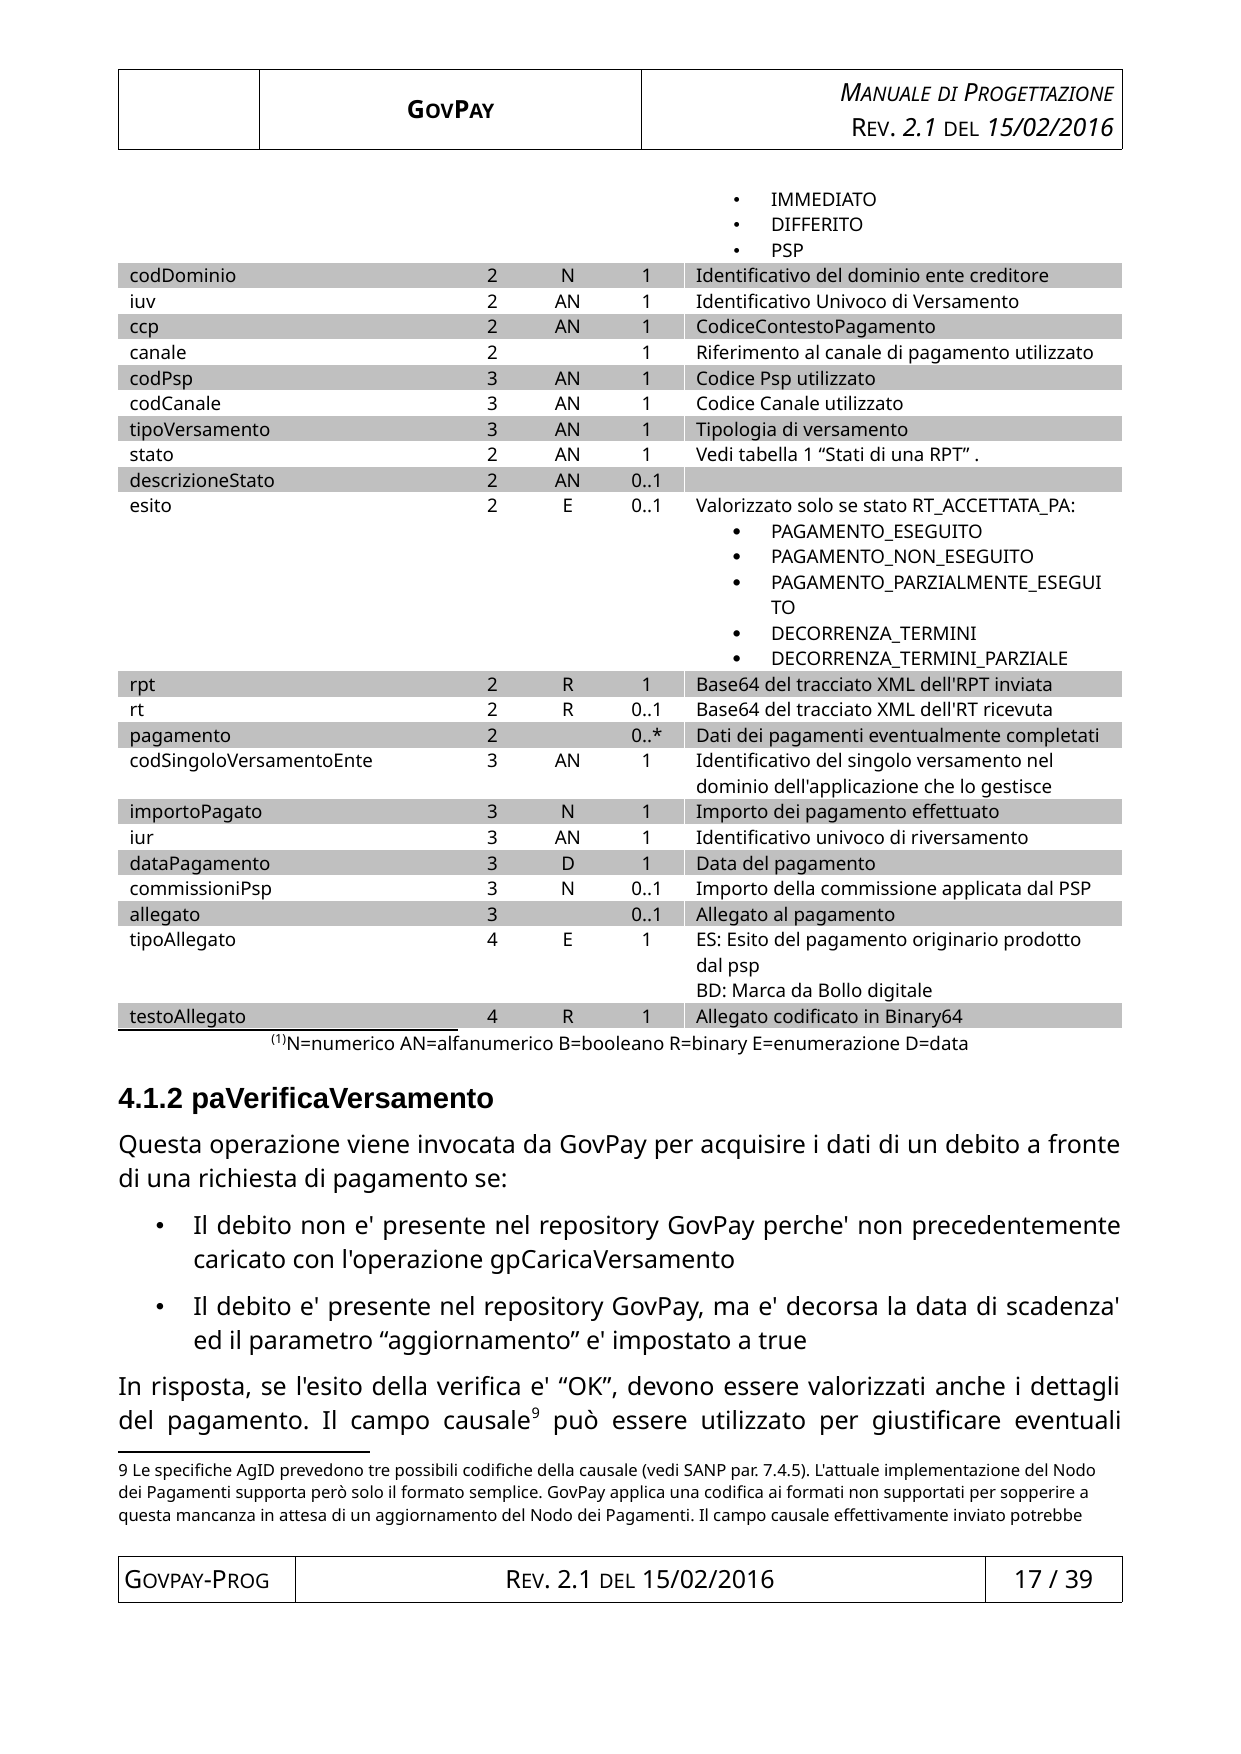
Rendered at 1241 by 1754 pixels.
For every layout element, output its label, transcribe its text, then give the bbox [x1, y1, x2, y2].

table_cell AN [526, 441, 609, 467]
table_cell allegato [118, 901, 458, 926]
table_cell AN [526, 365, 609, 390]
table_cell Riferimento al canale di pagamento utilizzato [685, 339, 1122, 365]
text In risposta, se l'esito della verifica e' “OK”, devono essere valorizzati anche i dettagli del pagamento. Il campo causale può essere utilizzato per giustificare eventuali [118, 1369, 1122, 1437]
table_cell D [526, 850, 609, 875]
table_cell 2 [458, 314, 526, 339]
table_cell descrizioneStato [118, 467, 458, 492]
list Il debito e' presente nel repository GovPay, ma e' decorsa la data di scadenza' ed il parametro “aggiornamento” e' impostato a true [156, 1288, 1122, 1356]
table_cell 1 [609, 339, 684, 365]
table_cell AN [526, 824, 609, 850]
table_cell [526, 339, 609, 365]
table_cell 3 [458, 901, 526, 926]
table_cell CodiceContestoPagamento [685, 314, 1122, 339]
table_cell codPsp [118, 365, 458, 390]
table_cell 0..* [609, 722, 684, 748]
text (1)N=numerico AN=alfanumerico B=booleano R=binary E=enumerazione D=data [118, 1031, 1122, 1056]
table_cell AN [526, 390, 609, 416]
table_cell canale [118, 339, 458, 365]
table_cell Codice Canale utilizzato [685, 390, 1122, 416]
table_cell AN [526, 467, 609, 492]
table_cell 1 [609, 850, 684, 875]
table_cell 3 [458, 416, 526, 441]
table_cell 1 [609, 824, 684, 850]
table_cell tipoAllegato [118, 926, 458, 1003]
table_cell R [526, 671, 609, 697]
table_cell Vedi tabella 1 “Stati di una RPT” . [685, 441, 1122, 467]
table_cell E [526, 493, 609, 671]
table_cell pagamento [118, 722, 458, 748]
table_cell 2 [458, 339, 526, 365]
table_cell 4 [458, 1003, 526, 1028]
table_cell 1 [609, 314, 684, 339]
table_cell iuv [118, 288, 458, 314]
text Questa operazione viene invocata da GovPay per acquisire i dati di un debito a fronte di una richiesta di pagamento se: [118, 1127, 1122, 1195]
table_cell 0..1 [609, 697, 684, 722]
table_cell 3 [458, 365, 526, 390]
table_cell testoAllegato [118, 1003, 458, 1028]
table_cell 1 [609, 288, 684, 314]
table_cell 3 [458, 748, 526, 799]
table_cell Base64 del tracciato XML dell'RPT inviata [685, 671, 1122, 697]
table_cell N [526, 263, 609, 288]
subtitle paVerificaVersamento [118, 1081, 1122, 1114]
table_cell Modello di pagamento IMMEDIATO DIFFERITO PSP [685, 186, 1122, 263]
table_cell 3 [458, 824, 526, 850]
table_cell 3 [458, 850, 526, 875]
table_cell 2 [458, 467, 526, 492]
table_cell 1 [609, 799, 684, 824]
table_cell Importo dei pagamento effettuato [685, 799, 1122, 824]
table_cell ES: Esito del pagamento originario prodotto dal psp BD: Marca da Bollo digitale [685, 926, 1122, 1003]
table_cell 1 [609, 365, 684, 390]
table_cell [526, 722, 609, 748]
table_cell [685, 467, 1122, 492]
table_cell Importo della commissione applicata dal PSP [685, 875, 1122, 901]
table_cell 1 [609, 1003, 684, 1028]
table_cell Data del pagamento [685, 850, 1122, 875]
table_cell AN [526, 314, 609, 339]
table_cell N [526, 875, 609, 901]
table_cell 1 [609, 263, 684, 288]
table_cell 3 [458, 875, 526, 901]
table_cell importoPagato [118, 799, 458, 824]
table_cell Identificativo Univoco di Versamento [685, 288, 1122, 314]
table_cell AN [526, 416, 609, 441]
table_cell dataPagamento [118, 850, 458, 875]
table_cell Base64 del tracciato XML dell'RT ricevuta [685, 697, 1122, 722]
table_cell ccp [118, 314, 458, 339]
table_cell 1 [609, 926, 684, 1003]
table_cell codSingoloVersamentoEnte [118, 748, 458, 799]
table_cell 0..1 [609, 493, 684, 671]
table_cell 0..1 [609, 875, 684, 901]
table_cell Valorizzato solo se stato RT_ACCETTATA_PA: PAGAMENTO_ESEGUITO PAGAMENTO_NON_ESEGUITO PAGAMENTO_PARZIALMENTE_ESEGUITO DECORRENZA_TERMINI DECORRENZA_TERMINI_PARZIALE [685, 493, 1122, 671]
table_cell iur [118, 824, 458, 850]
table_cell Identificativo univoco di riversamento [685, 824, 1122, 850]
table_cell stato [118, 441, 458, 467]
table_cell N [526, 799, 609, 824]
table_cell 2 [458, 288, 526, 314]
table_cell 2 [458, 697, 526, 722]
list Il debito non e' presente nel repository GovPay perche' non precedentemente caricato con l'operazione gpCaricaVersamento [156, 1208, 1122, 1276]
table_cell Identificativo del singolo versamento nel dominio dell'applicazione che lo gestisce [685, 748, 1122, 799]
table_cell codDominio [118, 263, 458, 288]
table_cell 1 [609, 441, 684, 467]
table_cell commissioniPsp [118, 875, 458, 901]
table_cell 1 [609, 748, 684, 799]
table_cell AN [526, 288, 609, 314]
table_cell 3 [458, 390, 526, 416]
table_cell codCanale [118, 390, 458, 416]
table_cell rpt [118, 671, 458, 697]
table_cell [609, 186, 684, 263]
table_cell 4 [458, 926, 526, 1003]
table_cell 1 [609, 390, 684, 416]
table_cell esito [118, 493, 458, 671]
table_cell [458, 186, 526, 263]
table_cell AN [526, 748, 609, 799]
table_cell [526, 186, 609, 263]
table_cell [526, 901, 609, 926]
table_cell 0..1 [609, 901, 684, 926]
table_cell 0..1 [609, 467, 684, 492]
table_cell R [526, 1003, 609, 1028]
table_cell Allegato al pagamento [685, 901, 1122, 926]
table_cell [118, 186, 458, 263]
table_cell 3 [458, 799, 526, 824]
text Le specifiche AgID prevedono tre possibili codifiche della causale (vedi SANP par. 7.4.5). L'attuale implementazione del Nodo dei Pagamenti supporta però solo il formato semplice. GovPay applica una codifica ai formati non supportati per sopperire a questa mancanza in attesa di un aggiornamento del Nodo dei Pagamenti. Il campo causale effettivamente inviato potrebbe [118, 1458, 1122, 1527]
table_cell R [526, 697, 609, 722]
table_cell 2 [458, 671, 526, 697]
table_cell 2 [458, 263, 526, 288]
table_cell Allegato codificato in Binary64 [685, 1003, 1122, 1028]
table_cell 1 [609, 416, 684, 441]
table_cell tipoVersamento [118, 416, 458, 441]
table_cell Tipologia di versamento [685, 416, 1122, 441]
table_cell 2 [458, 441, 526, 467]
table_cell rt [118, 697, 458, 722]
table_cell Dati dei pagamenti eventualmente completati [685, 722, 1122, 748]
table_cell Codice Psp utilizzato [685, 365, 1122, 390]
table_cell 1 [609, 671, 684, 697]
table_cell E [526, 926, 609, 1003]
table_cell 2 [458, 722, 526, 748]
table_cell 2 [458, 493, 526, 671]
table_cell Identificativo del dominio ente creditore [685, 263, 1122, 288]
